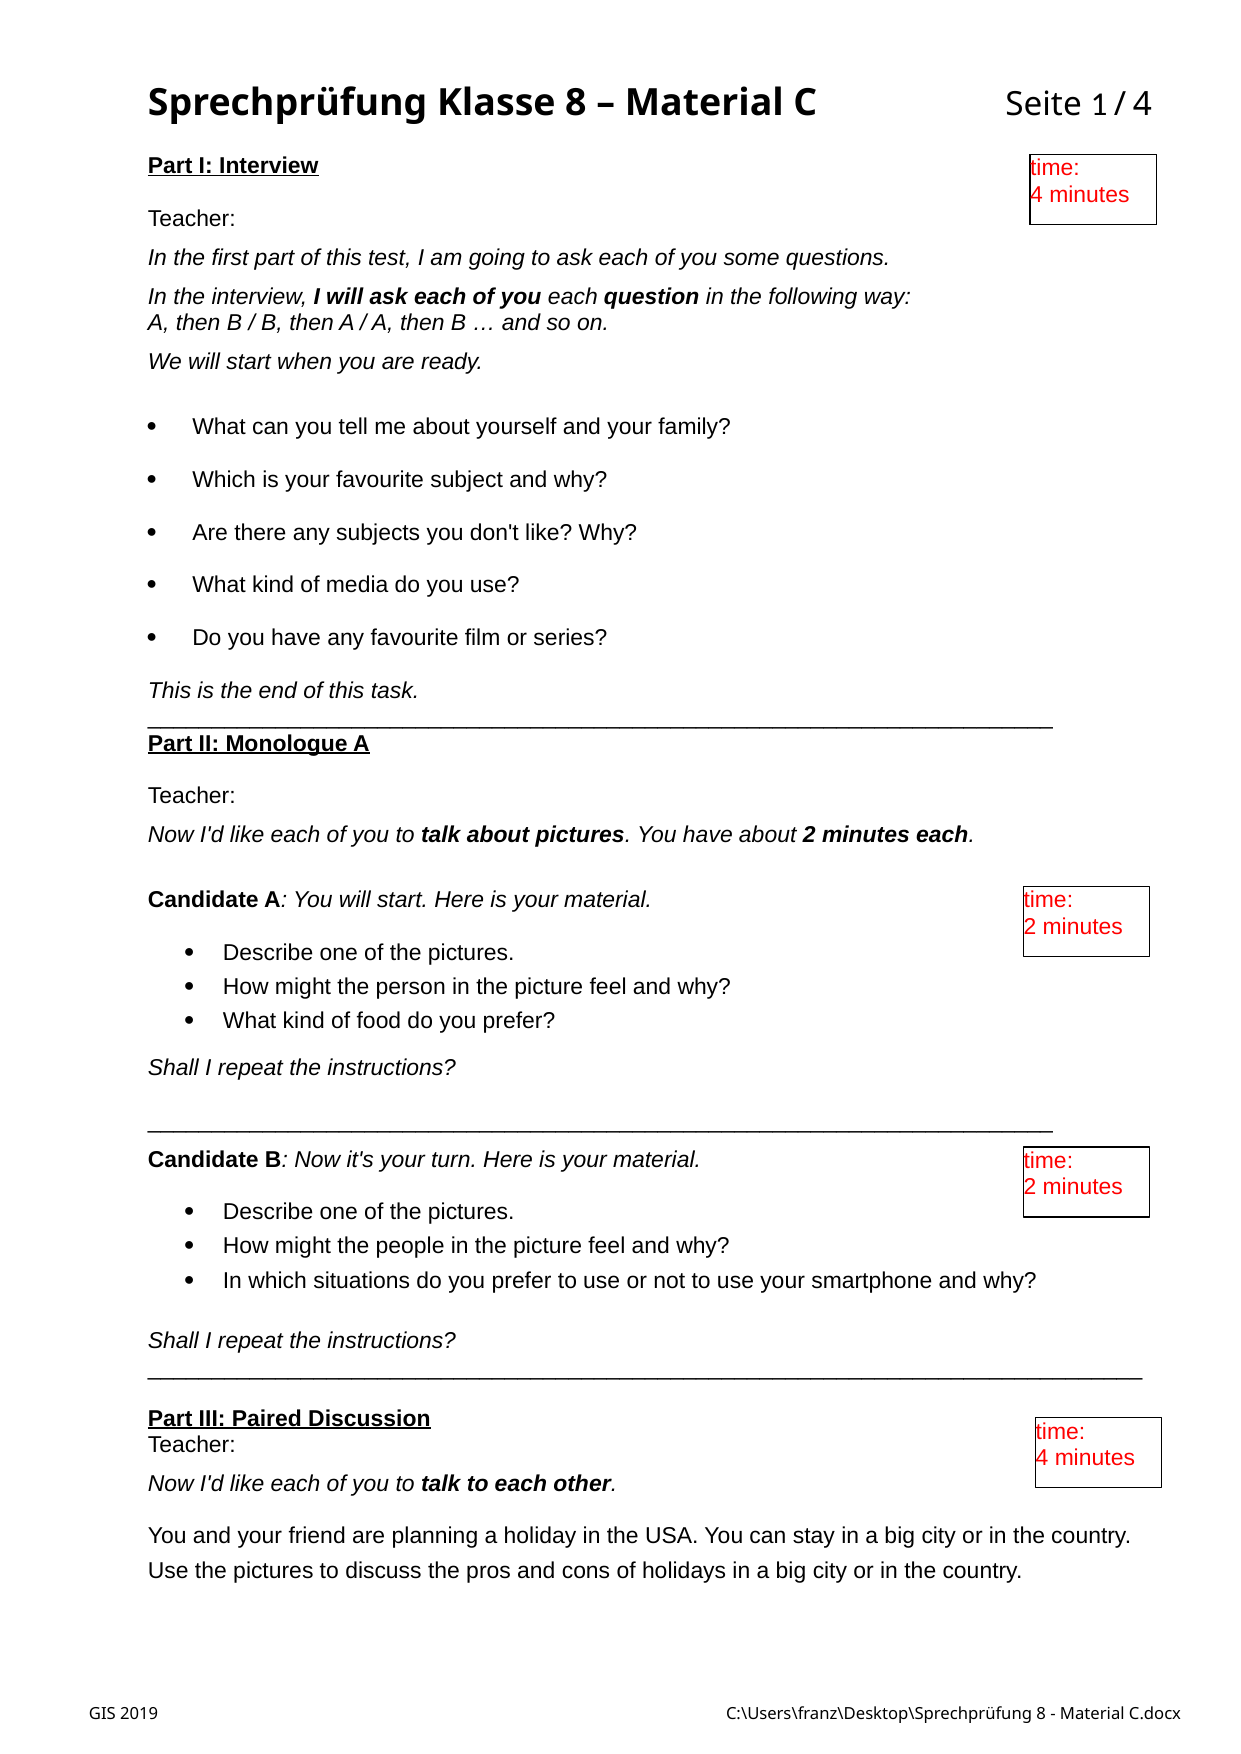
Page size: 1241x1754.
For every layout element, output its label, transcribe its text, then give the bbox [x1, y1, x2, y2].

text We will start when you are ready. [148, 348, 1152, 374]
text time: [1030, 154, 1156, 181]
list What kind of media do you use? [148, 571, 1152, 598]
list How might the people in the picture feel and why? [185, 1232, 1152, 1259]
text Teacher: [148, 782, 1152, 808]
list Describe one of the pictures. [185, 939, 1152, 965]
list What kind of food do you prefer? [185, 1007, 1152, 1034]
text Candidate A: You will start. Here is your material. [148, 886, 1023, 913]
text Part III: Paired Discussion [148, 1404, 1152, 1431]
list Describe one of the pictures. [185, 1198, 1152, 1224]
list Do you have any favourite film or series? [148, 624, 1152, 650]
list In which situations do you prefer to use or not to use your smartphone and why? [185, 1267, 1152, 1293]
text Teacher: [148, 1431, 1035, 1457]
text In the first part of this test, I am going to ask each of you some questions. [148, 244, 1152, 270]
text time: [1023, 1147, 1150, 1173]
text Teacher: [148, 205, 1152, 231]
text 4 minutes [1030, 181, 1156, 207]
text Now I'd like each of you to talk to each other. [148, 1470, 1152, 1496]
text You and your friend are planning a holiday in the USA. You can stay in a big city or in the country. Use the pictures to discuss the pros and cons of holidays in a big city or in the country. [148, 1522, 1152, 1583]
text 2 minutes [1023, 1173, 1150, 1200]
text Now I'd like each of you to talk about pictures. You have about 2 minutes each. [148, 821, 1152, 847]
text In the interview, I will ask each of you each question in the following way: A, then B / B, then A / A, then B … and so on. [148, 283, 1152, 336]
list What can you tell me about yourself and your family? [148, 413, 1152, 439]
text time: [1023, 886, 1150, 913]
text Part II: Monologue A [148, 729, 1152, 756]
text ______________________________________________________________________________ [148, 1353, 1152, 1380]
text 2 minutes [1023, 913, 1150, 939]
text _______________________________________________________________________ [148, 703, 1152, 729]
text Candidate B: Now it's your turn. Here is your material. [148, 1146, 1023, 1172]
text This is the end of this task. [148, 677, 1152, 703]
text _______________________________________________________________________ [148, 1107, 1152, 1133]
text Part I: Interview [148, 152, 1152, 179]
list How might the person in the picture feel and why? [185, 973, 1152, 999]
text 4 minutes [1035, 1444, 1162, 1471]
text time: [1035, 1418, 1162, 1444]
list Which is your favourite subject and why? [148, 466, 1152, 492]
list Are there any subjects you don't like? Why? [148, 519, 1152, 545]
text Shall I repeat the instructions? [148, 1054, 1152, 1080]
text Shall I repeat the instructions? [148, 1327, 1152, 1353]
